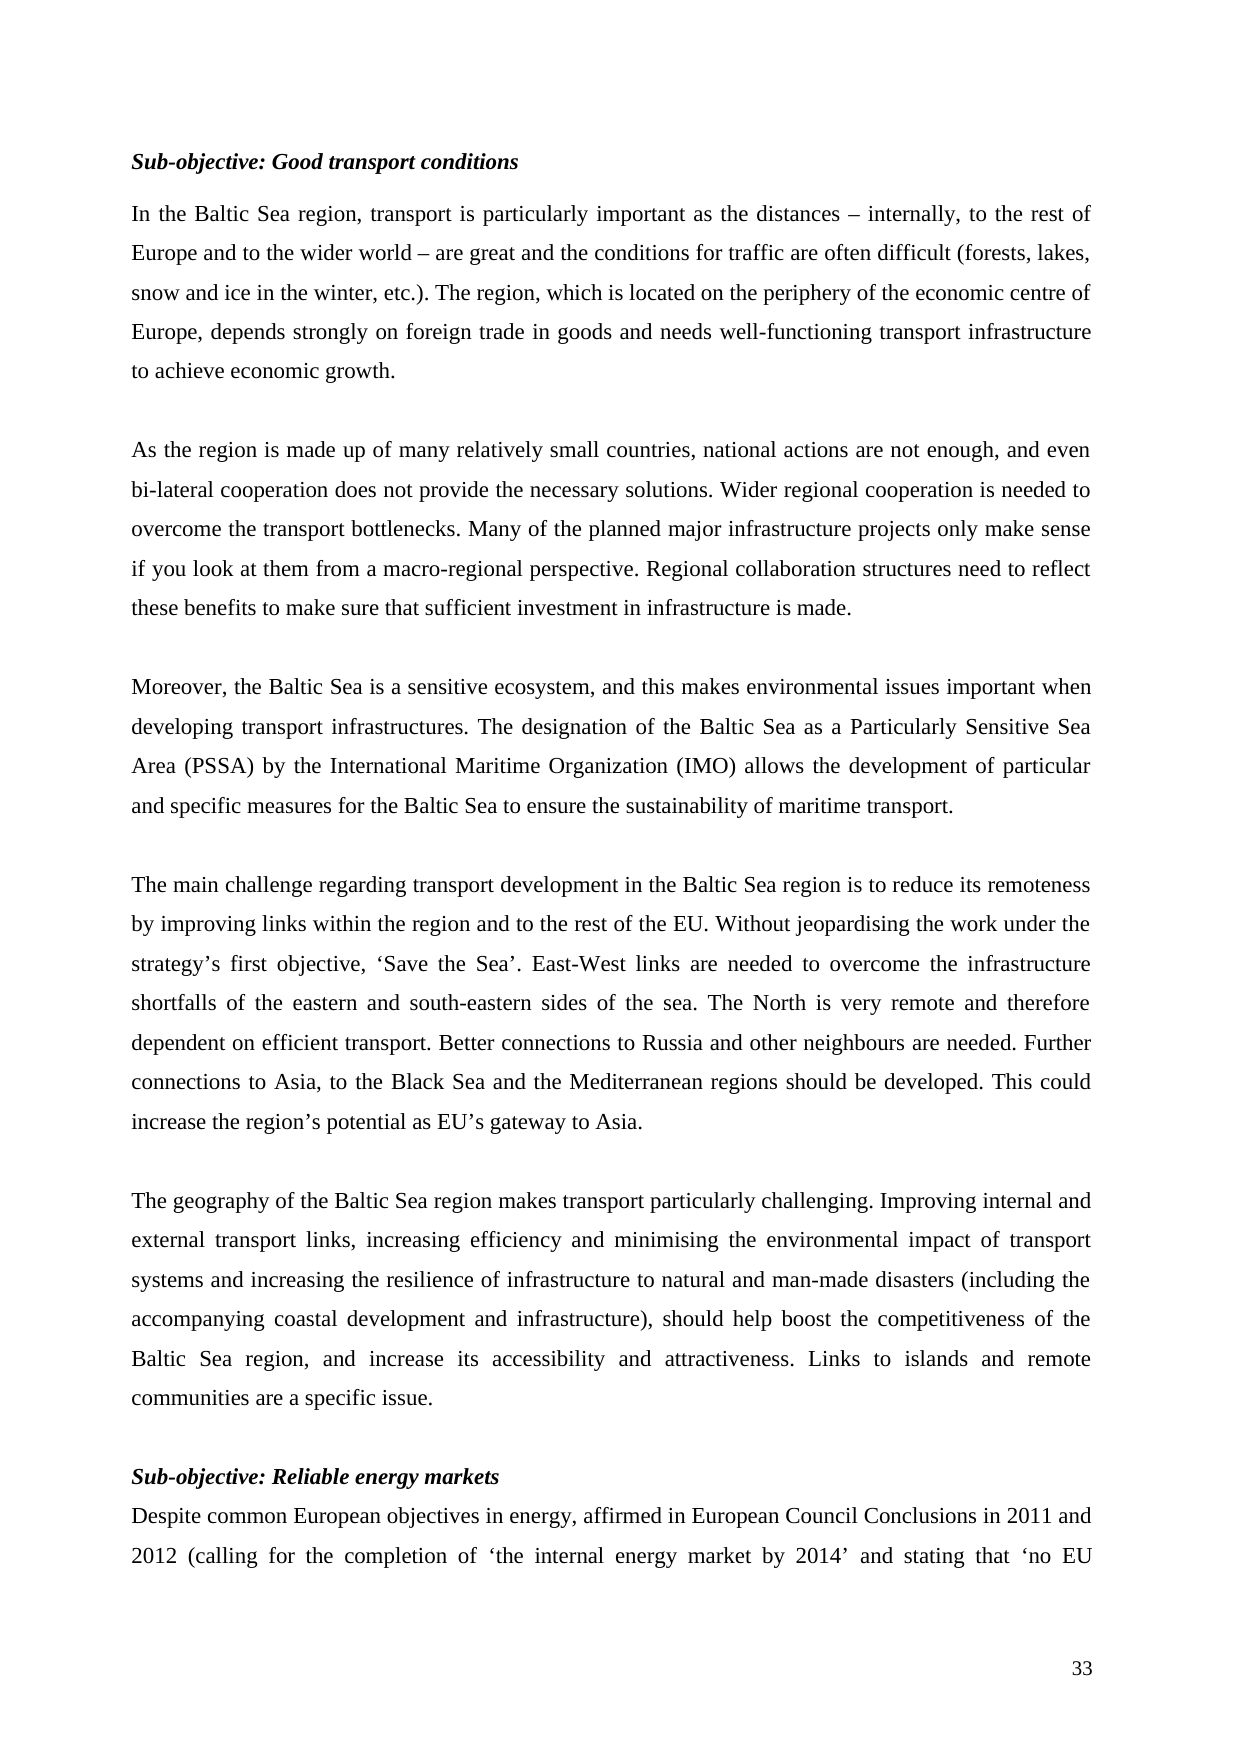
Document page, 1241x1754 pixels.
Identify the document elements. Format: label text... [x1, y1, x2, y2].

subtitle Sub-objective: Good transport conditions [131, 148, 1092, 174]
text As the region is made up of many relatively small countries, national actions are not enough, and even bi-lateral cooperation does not provide the necessary solutions. Wider regional cooperation is needed to overcome the transport bottlenecks. Many of the planned major infrastructure projects only make sense if you look at them from a macro-regional perspective. Regional collaboration structures need to reflect these benefits to make sure that sufficient investment in infrastructure is made. [131, 437, 1092, 621]
text Despite common European objectives in energy, affirmed in European Council Conclusions in 2011 and 2012 (calling for the completion of ‘the internal energy market by 2014’ and stating that ‘no EU [131, 1502, 1092, 1568]
text Moreover, the Baltic Sea is a sensitive ecosystem, and this makes environmental issues important when developing transport infrastructures. The designation of the Baltic Sea as a Particularly Sensitive Sea Area (PSSA) by the International Maritime Organization (IMO) allows the development of particular and specific measures for the Baltic Sea to ensure the sustainability of maritime transport. [131, 673, 1092, 818]
text In the Baltic Sea region, transport is particularly important as the distances – internally, to the rest of Europe and to the wider world – are great and the conditions for traffic are often difficult (forests, lakes, snow and ice in the winter, etc.). The region, which is located on the periphery of the economic centre of Europe, depends strongly on foreign trade in goods and needs well-functioning transport infrastructure to achieve economic growth. [131, 200, 1092, 384]
text The main challenge regarding transport development in the Baltic Sea region is to reduce its remoteness by improving links within the region and to the rest of the EU. Without jeopardising the work under the strategy’s first objective, ‘Save the Sea’. East-West links are needed to overcome the infrastructure shortfalls of the eastern and south-eastern sides of the sea. The North is very remote and therefore dependent on efficient transport. Better connections to Russia and other neighbours are needed. Further connections to Asia, to the Black Sea and the Mediterranean regions should be developed. This could increase the region’s potential as EU’s gateway to Asia. [131, 871, 1092, 1134]
text The geography of the Baltic Sea region makes transport particularly challenging. Improving internal and external transport links, increasing efficiency and minimising the environmental impact of transport systems and increasing the resilience of infrastructure to natural and man-made disasters (including the accompanying coastal development and infrastructure), should help boost the competitiveness of the Baltic Sea region, and increase its accessibility and attractiveness. Links to islands and remote communities are a specific issue. [131, 1187, 1092, 1410]
subtitle Sub-objective: Reliable energy markets [131, 1463, 1092, 1489]
